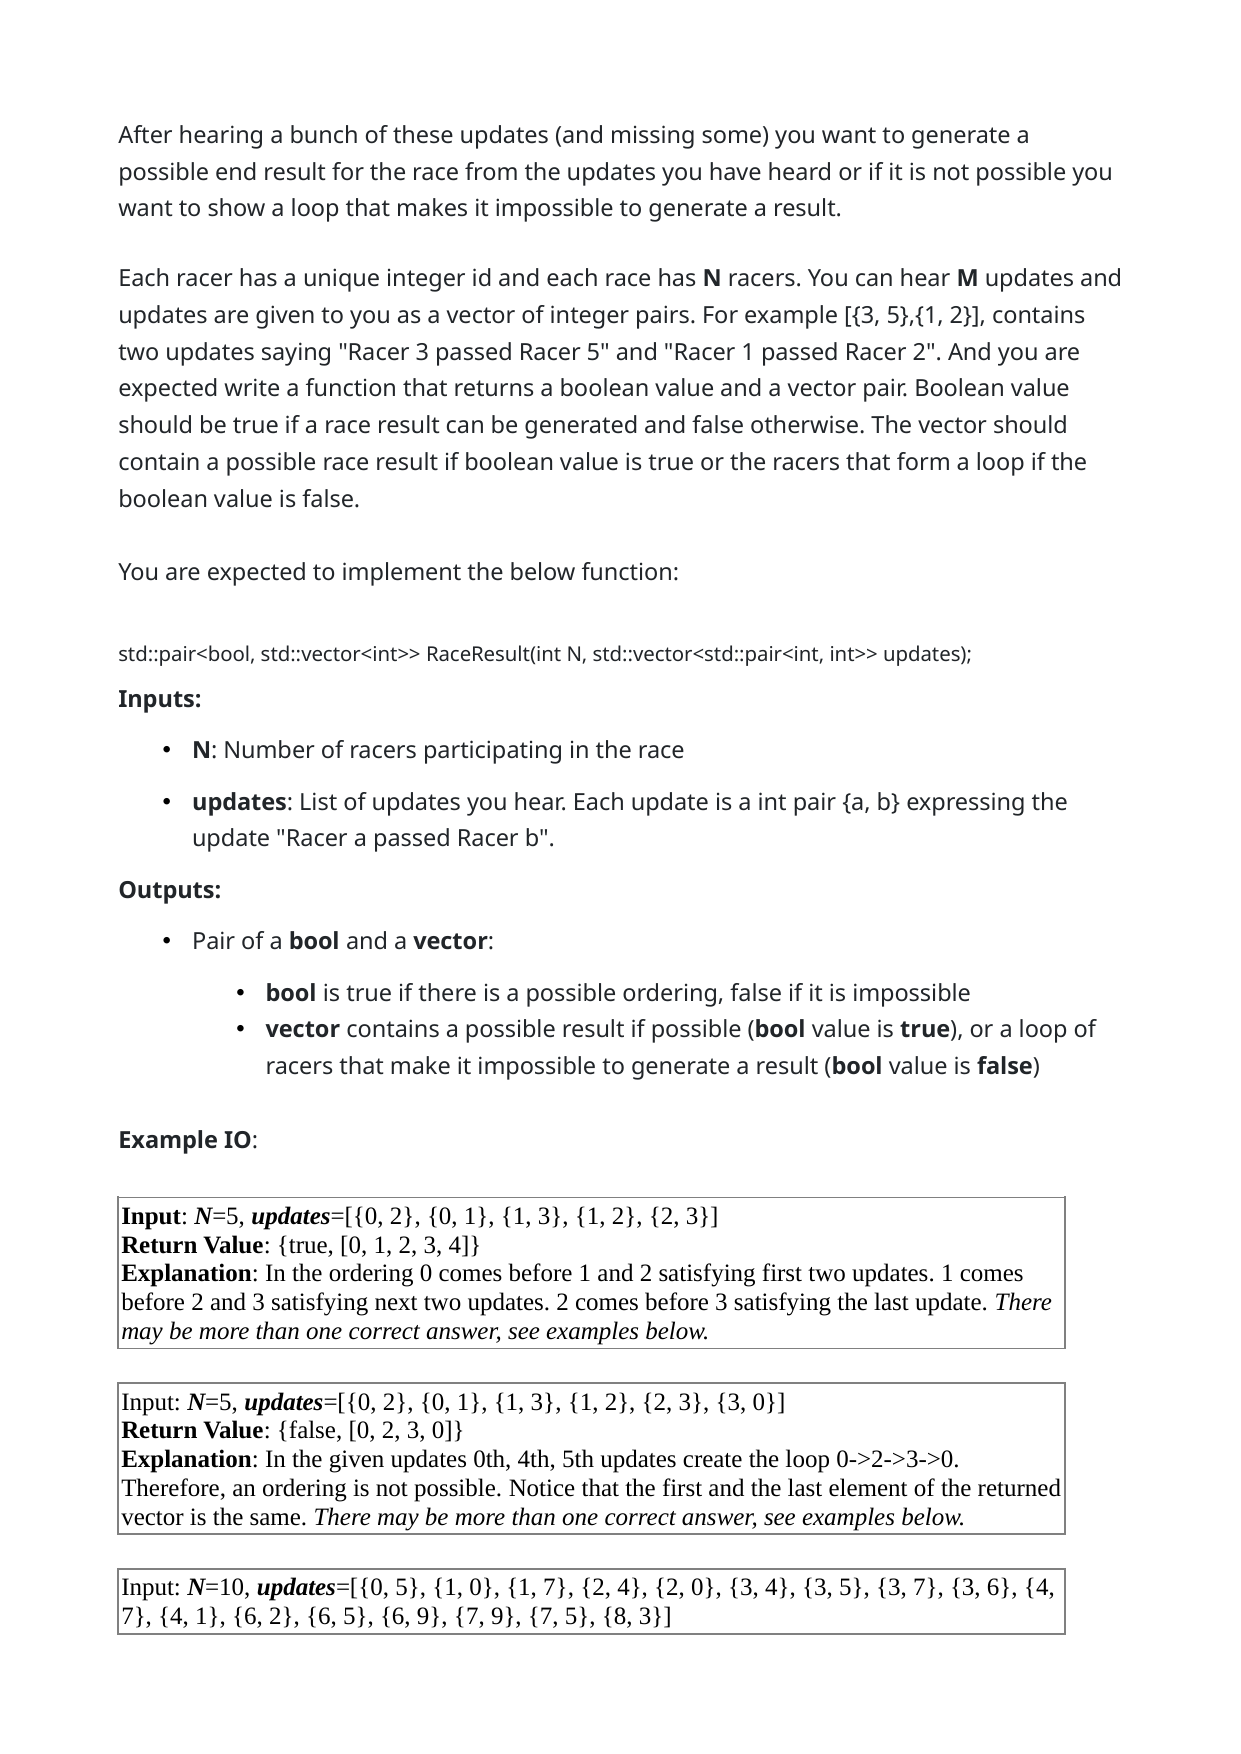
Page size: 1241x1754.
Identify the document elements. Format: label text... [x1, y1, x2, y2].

list bool is true if there is a possible ordering, false if it is impossible [236, 976, 1122, 1008]
list Pair of a bool and a vector: [162, 924, 1122, 956]
list N: Number of racers participating in the race [162, 734, 1122, 766]
table_header Input: N=5, updates=[{0, 2}, {0, 1}, {1, 3}, {1, 2}, {2, 3}, {3, 0}] Return Value: {false, [0, 2, 3, 0]} Explanation: In the given updates 0th, 4th, 5th updates create the loop 0->2->3->0. Therefore, an ordering is not possible. Notice that the first and the last element of the returned vector is the same. There may be more than one correct answer, see examples below. [119, 1384, 1064, 1533]
text Inputs: [118, 682, 1122, 714]
text After hearing a bunch of these updates (and missing some) you want to generate a possible end result for the race from the updates you have heard or if it is not possible you want to show a loop that makes it impossible to generate a result. [118, 118, 1122, 224]
text You are expected to implement the below function: [118, 556, 1122, 588]
text std::pair<bool, std::vector<int>> RaceResult(int N, std::vector<std::pair<int, int>> updates); [118, 640, 1122, 668]
table_header Input: N=10, updates=[{0, 5}, {1, 0}, {1, 7}, {2, 4}, {2, 0}, {3, 4}, {3, 5}, {3, 7}, {3, 6}, {4, 7}, {4, 1}, {6, 2}, {6, 5}, {6, 9}, {7, 9}, {7, 5}, {8, 3}] [119, 1570, 1064, 1633]
text Outputs: [118, 873, 1122, 905]
text Each racer has a unique integer id and each race has N racers. You can hear M updates and updates are given to you as a vector of integer pairs. For example [{3, 5},{1, 2}], contains two updates saying "Racer 3 passed Racer 5" and "Racer 1 passed Racer 2". And you are expected write a function that returns a boolean value and a vector pair. Boolean value should be true if a race result can be generated and false otherwise. The vector should contain a possible race result if boolean value is true or the racers that form a loop if the boolean value is false. [118, 261, 1122, 514]
text Example IO: [118, 1123, 1122, 1155]
list updates: List of updates you hear. Each update is a int pair {a, b} expressing the update "Racer a passed Racer b". [162, 785, 1122, 854]
list vector contains a possible result if possible (bool value is true), or a loop of racers that make it impossible to generate a result (bool value is false) [236, 1013, 1122, 1081]
table_header Input: N=5, updates=[{0, 2}, {0, 1}, {1, 3}, {1, 2}, {2, 3}] Return Value: {true, [0, 1, 2, 3, 4]} Explanation: In the ordering 0 comes before 1 and 2 satisfying first two updates. 1 comes before 2 and 3 satisfying next two updates. 2 comes before 3 satisfying the last update. There may be more than one correct answer, see examples below. [119, 1198, 1064, 1348]
